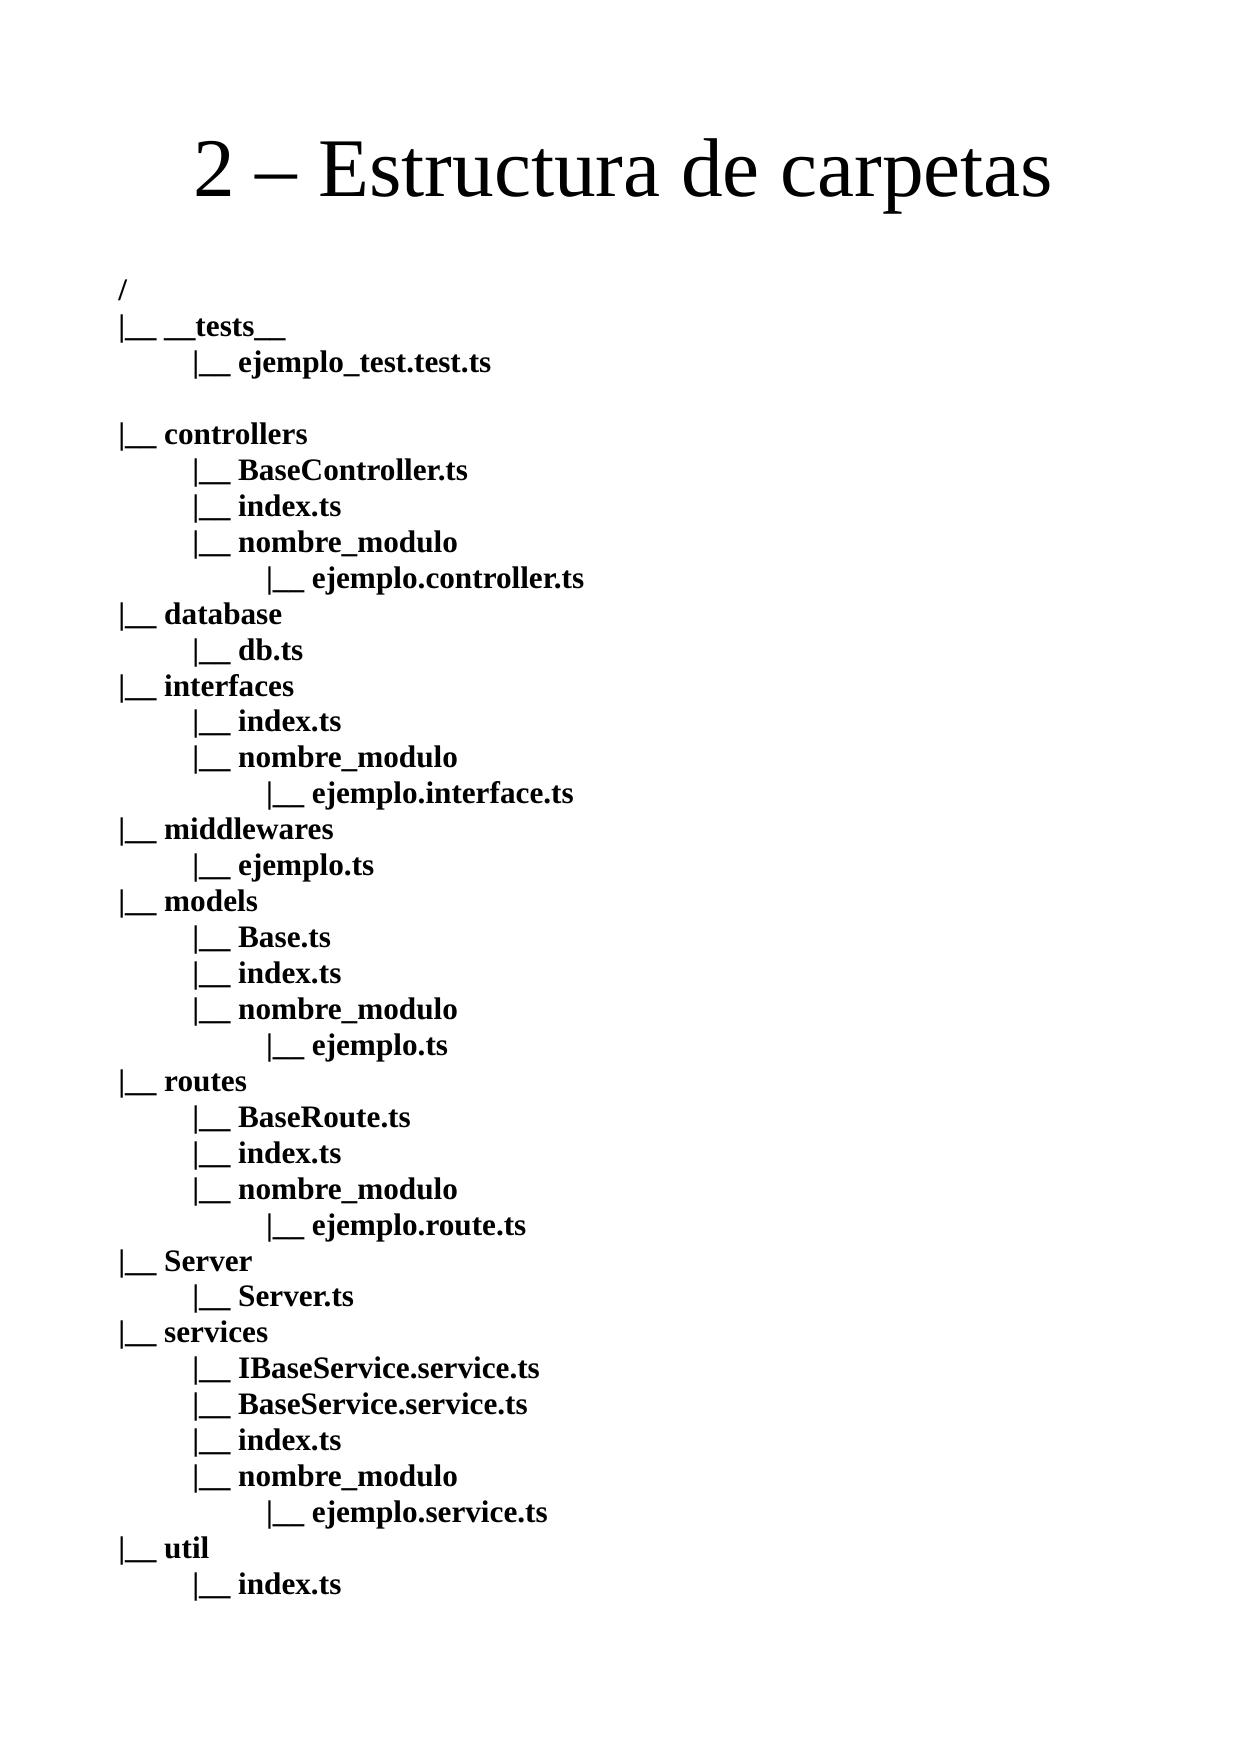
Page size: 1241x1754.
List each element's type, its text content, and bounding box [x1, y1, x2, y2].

text |__ index.ts [118, 487, 1122, 523]
text |__ util [118, 1529, 1122, 1565]
text |__ index.ts [118, 703, 1122, 739]
text |__ ejemplo.controller.ts [118, 559, 1122, 595]
text |__ Server.ts [118, 1278, 1122, 1314]
text |__ index.ts [118, 1421, 1122, 1457]
text |__ db.ts [118, 631, 1122, 667]
text |__ BaseRoute.ts [118, 1098, 1122, 1134]
text |__ __tests__ [118, 307, 1122, 343]
text |__ index.ts [118, 1134, 1122, 1170]
text |__ routes [118, 1062, 1122, 1098]
text |__ nombre_modulo [118, 1170, 1122, 1206]
text |__ index.ts [118, 954, 1122, 990]
text |__ nombre_modulo [118, 739, 1122, 774]
text |__ ejemplo.interface.ts [118, 774, 1122, 811]
text |__ nombre_modulo [118, 523, 1122, 559]
text |__ index.ts [118, 1565, 1122, 1601]
text |__ ejemplo.route.ts [118, 1206, 1122, 1242]
text |__ Base.ts [118, 918, 1122, 954]
text |__ controllers [118, 379, 1122, 451]
list 2 – Estructura de carpetas [156, 118, 1122, 214]
text |__ services [118, 1314, 1122, 1349]
text |__ database [118, 595, 1122, 631]
text |__ ejemplo.ts [118, 846, 1122, 882]
text |__ middlewares [118, 811, 1122, 846]
text |__ Server [118, 1242, 1122, 1278]
text |__ BaseController.ts [118, 451, 1122, 487]
text |__ ejemplo.service.ts [118, 1493, 1122, 1529]
text |__ nombre_modulo [118, 1457, 1122, 1493]
text |__ ejemplo_test.test.ts [118, 343, 1122, 379]
text |__ models [118, 882, 1122, 918]
text |__ interfaces [118, 667, 1122, 703]
text / [118, 271, 1122, 307]
text |__ BaseService.service.ts [118, 1386, 1122, 1421]
text |__ nombre_modulo [118, 990, 1122, 1026]
text |__ IBaseService.service.ts [118, 1349, 1122, 1386]
text |__ ejemplo.ts [118, 1026, 1122, 1062]
